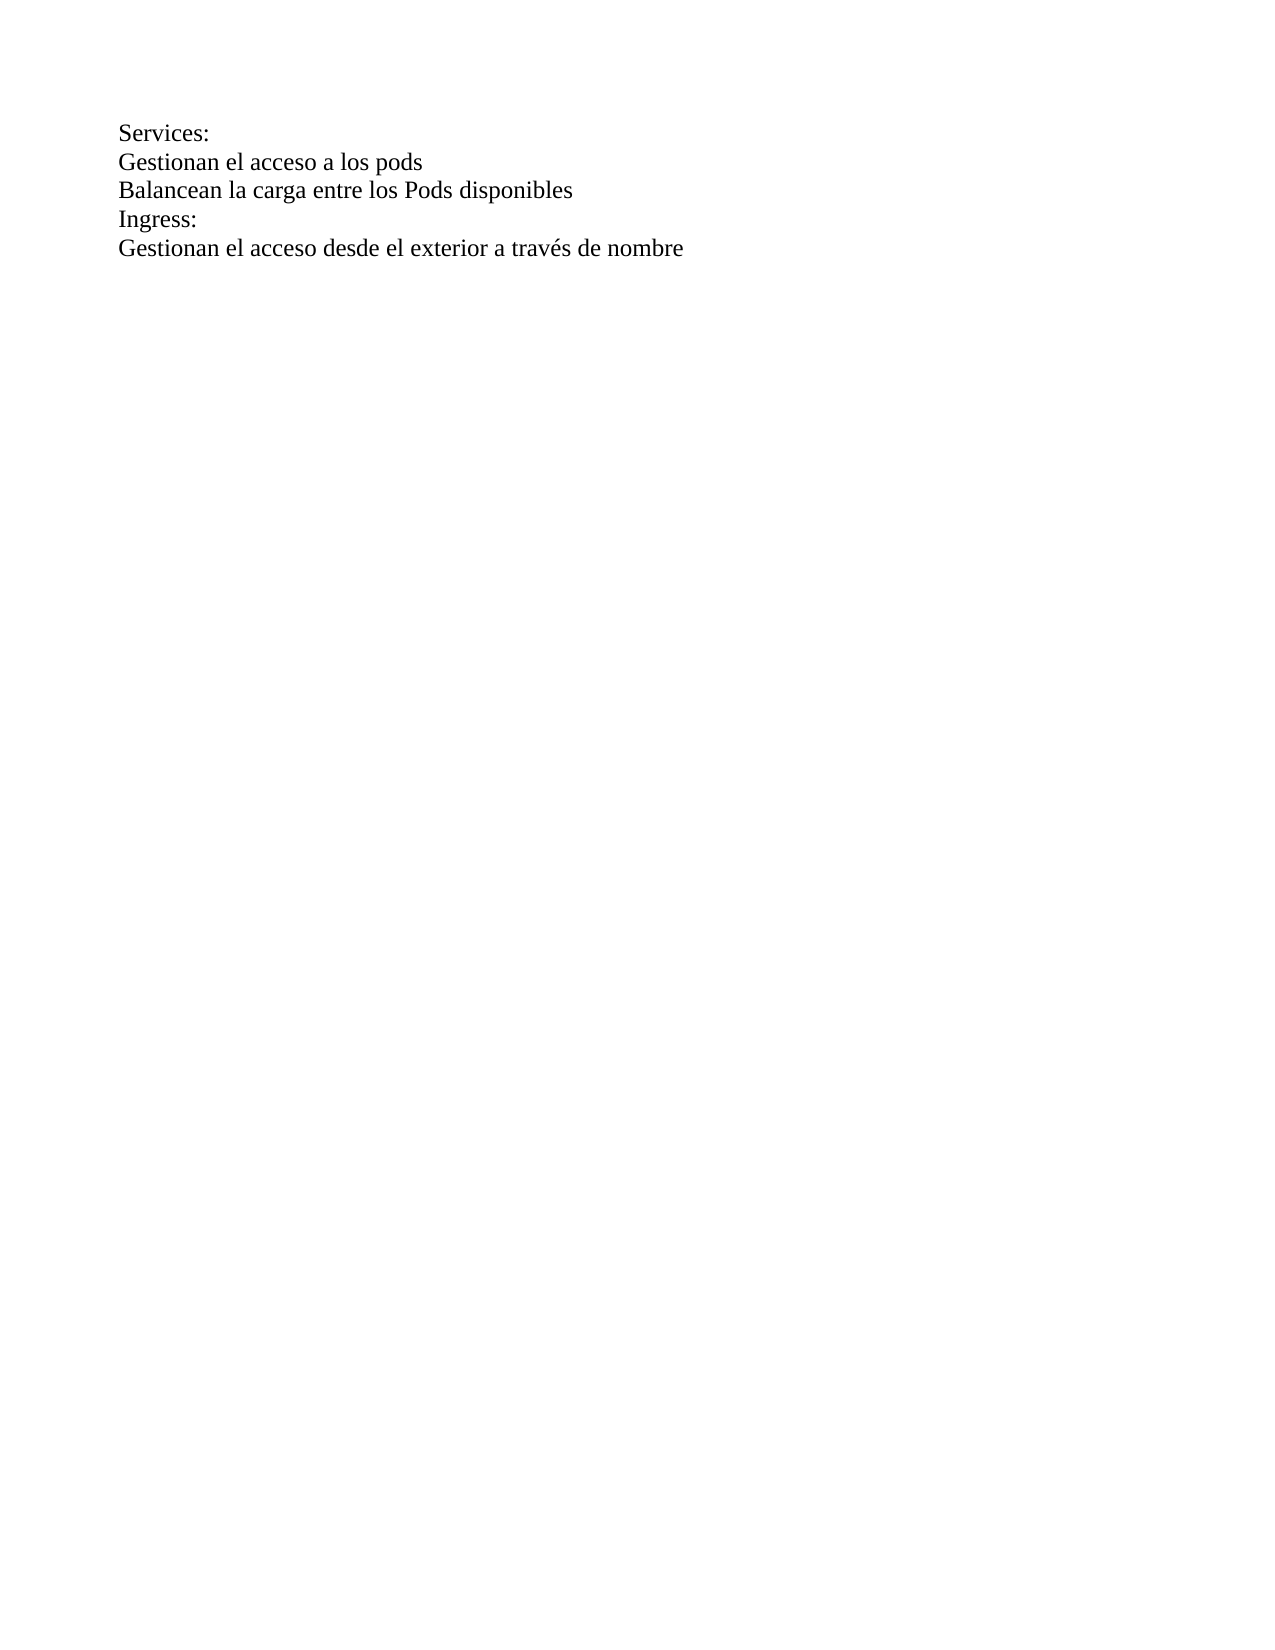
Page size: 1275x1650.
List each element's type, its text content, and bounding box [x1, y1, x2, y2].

text Balancean la carga entre los Pods disponibles [118, 176, 1157, 204]
text Services: [118, 118, 1157, 147]
text Ingress: [118, 204, 1157, 233]
text Gestionan el acceso desde el exterior a través de nombre [118, 233, 1157, 262]
text Gestionan el acceso a los pods [118, 147, 1157, 176]
